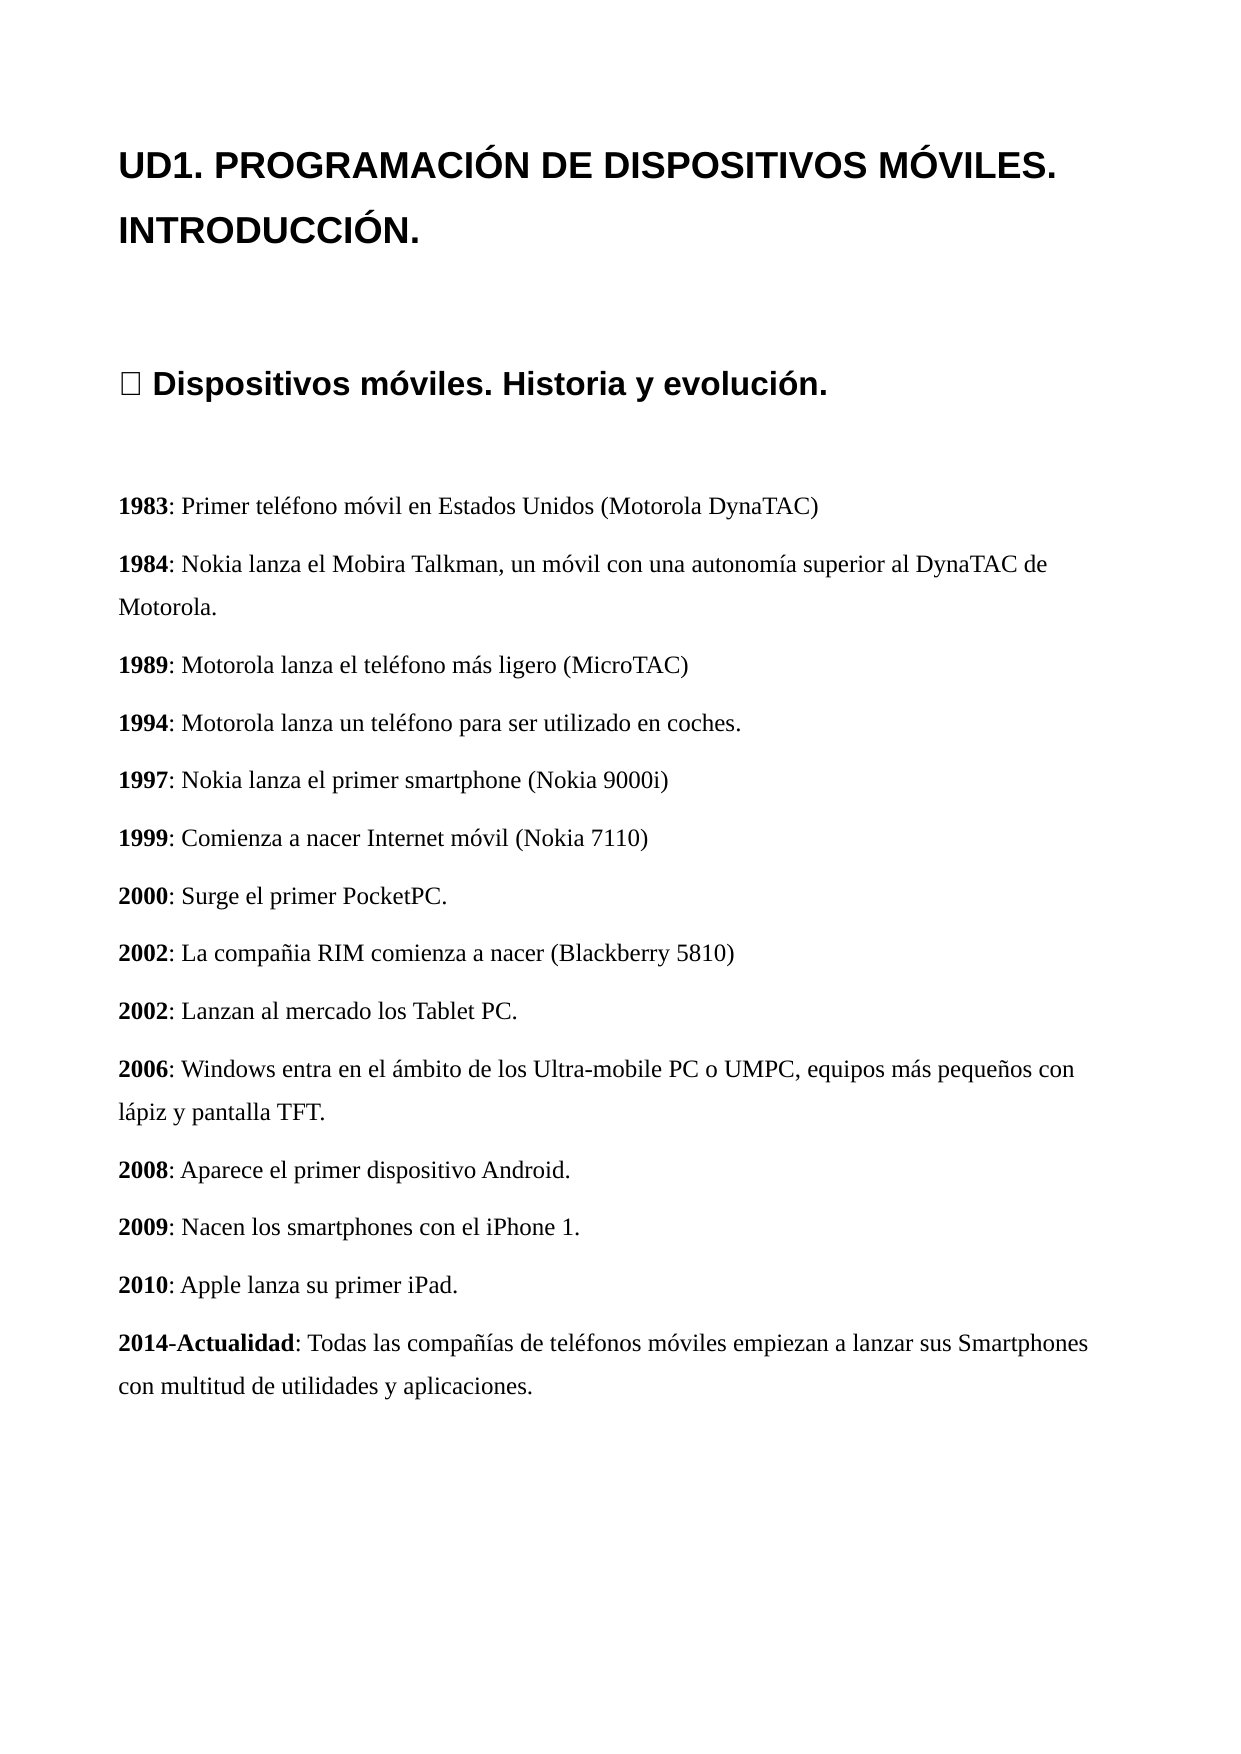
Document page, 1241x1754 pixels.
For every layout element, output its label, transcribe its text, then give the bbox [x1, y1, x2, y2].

text 1983: Primer teléfono móvil en Estados Unidos (Motorola DynaTAC) [118, 491, 1122, 520]
text 2009: Nacen los smartphones con el iPhone 1. [118, 1212, 1122, 1241]
subtitle  Dispositivos móviles. Historia y evolución. [118, 363, 1122, 402]
text 2008: Aparece el primer dispositivo Android. [118, 1155, 1122, 1183]
text 1999: Comienza a nacer Internet móvil (Nokia 7110) [118, 823, 1122, 852]
text 1984: Nokia lanza el Mobira Talkman, un móvil con una autonomía superior al DynaTAC de Motorola. [118, 549, 1122, 621]
text 2014-Actualidad: Todas las compañías de teléfonos móviles empiezan a lanzar sus Smartphones con multitud de utilidades y aplicaciones. [118, 1328, 1122, 1400]
text 1997: Nokia lanza el primer smartphone (Nokia 9000i) [118, 765, 1122, 794]
text 2006: Windows entra en el ámbito de los Ultra-mobile PC o UMPC, equipos más pequeños con lápiz y pantalla TFT. [118, 1054, 1122, 1126]
text 2002: La compañia RIM comienza a nacer (Blackberry 5810) [118, 938, 1122, 967]
text 1989: Motorola lanza el teléfono más ligero (MicroTAC) [118, 650, 1122, 679]
text 2010: Apple lanza su primer iPad. [118, 1270, 1122, 1299]
text 2000: Surge el primer PocketPC. [118, 881, 1122, 909]
text 2002: Lanzan al mercado los Tablet PC. [118, 996, 1122, 1025]
text 1994: Motorola lanza un teléfono para ser utilizado en coches. [118, 708, 1122, 736]
subtitle UD1. PROGRAMACIÓN DE DISPOSITIVOS MÓVILES. INTRODUCCIÓN. [118, 143, 1122, 251]
